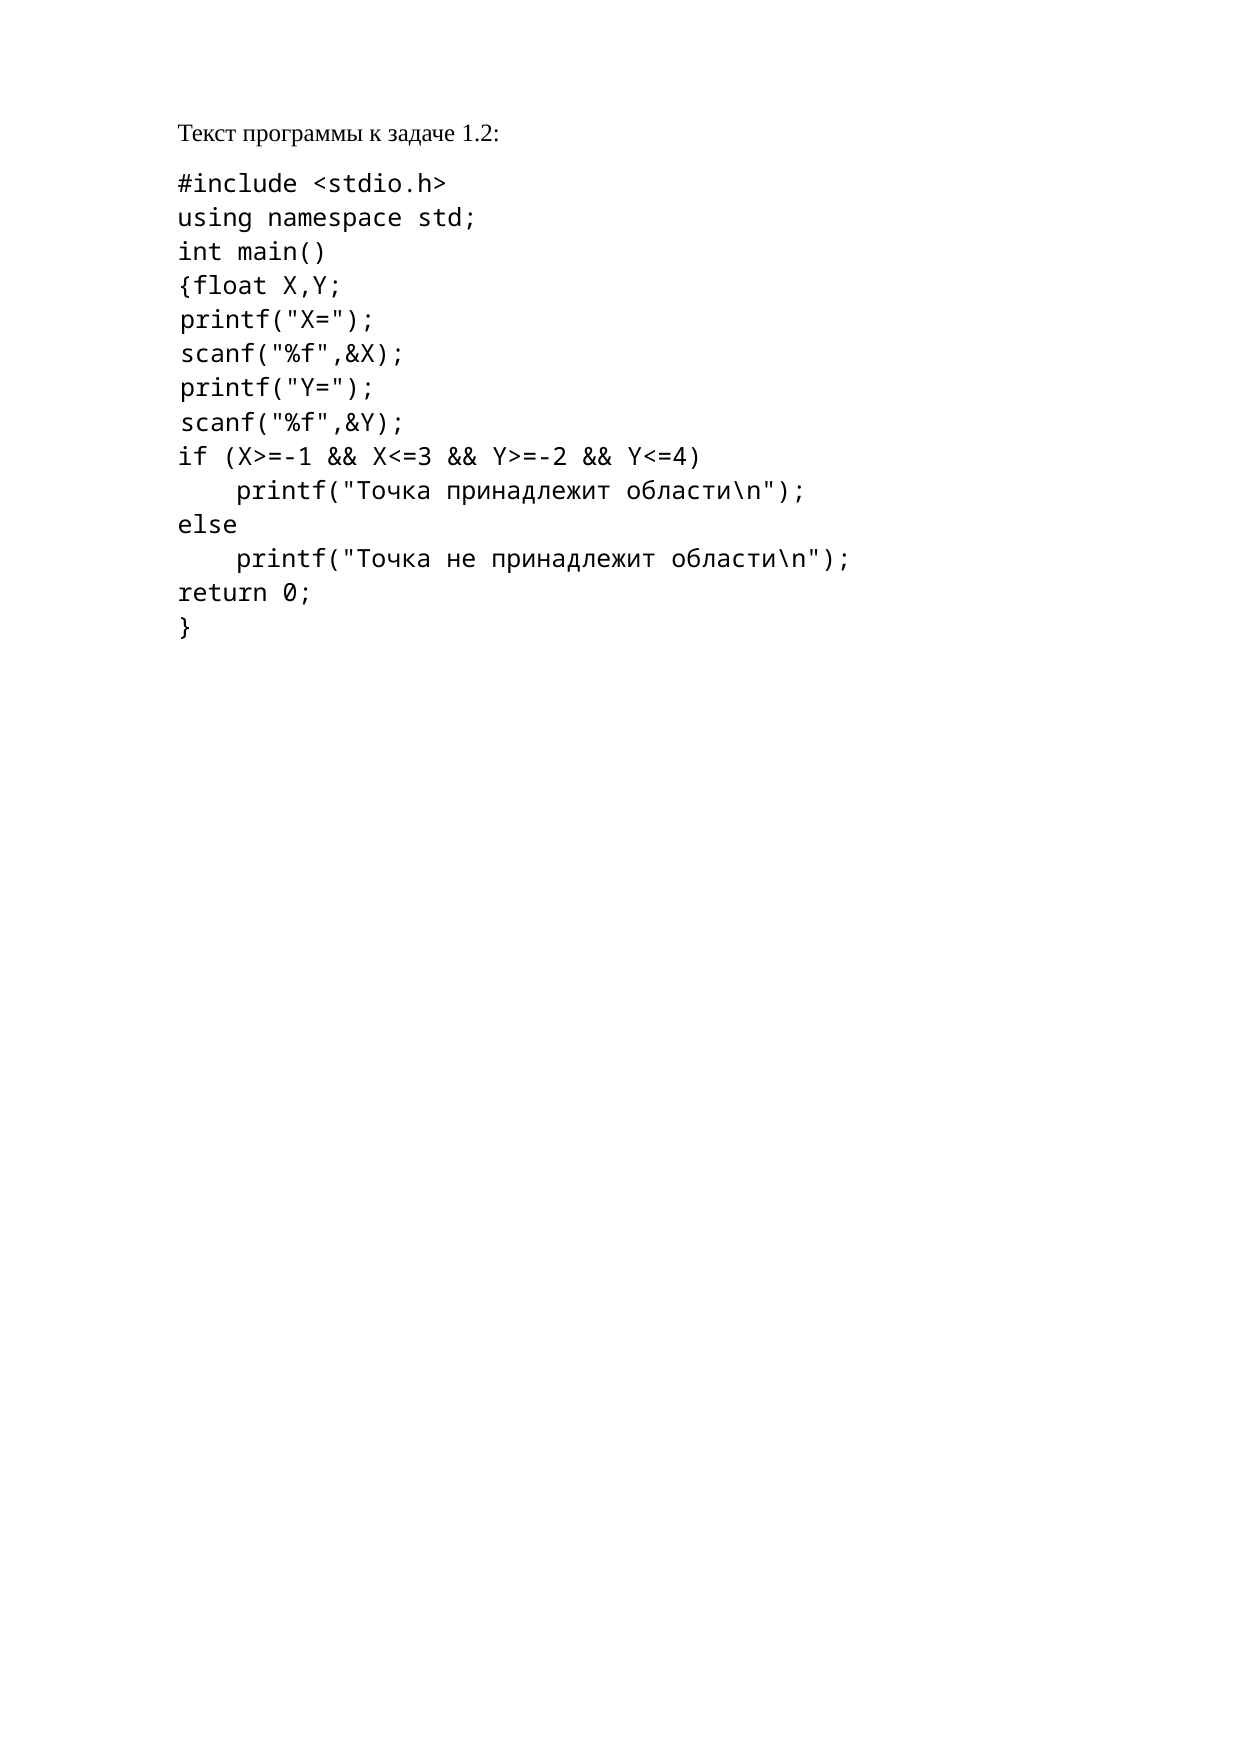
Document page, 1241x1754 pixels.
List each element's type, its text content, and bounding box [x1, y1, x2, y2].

text scanf("%f",&Y); [121, 404, 1122, 438]
text #include <stdio.h> [177, 166, 1122, 200]
text } [177, 608, 1122, 643]
text printf("Y="); [121, 370, 1122, 404]
text printf("X="); [121, 302, 1122, 336]
text printf("Точка принадлежит области\n"); [177, 472, 1122, 506]
text else [177, 506, 1122, 540]
text scanf("%f",&X); [121, 336, 1122, 370]
text int main() [177, 234, 1122, 268]
text {float X,Y; [177, 268, 1122, 302]
text using namespace std; [177, 200, 1122, 234]
text Текст программы к задаче 2: [118, 118, 1122, 147]
text if (X>=-1 && X<=3 && Y>=-2 && Y<=4) [177, 438, 1122, 472]
text printf("Точка не принадлежит области\n"); [177, 540, 1122, 574]
text return 0; [177, 574, 1122, 608]
